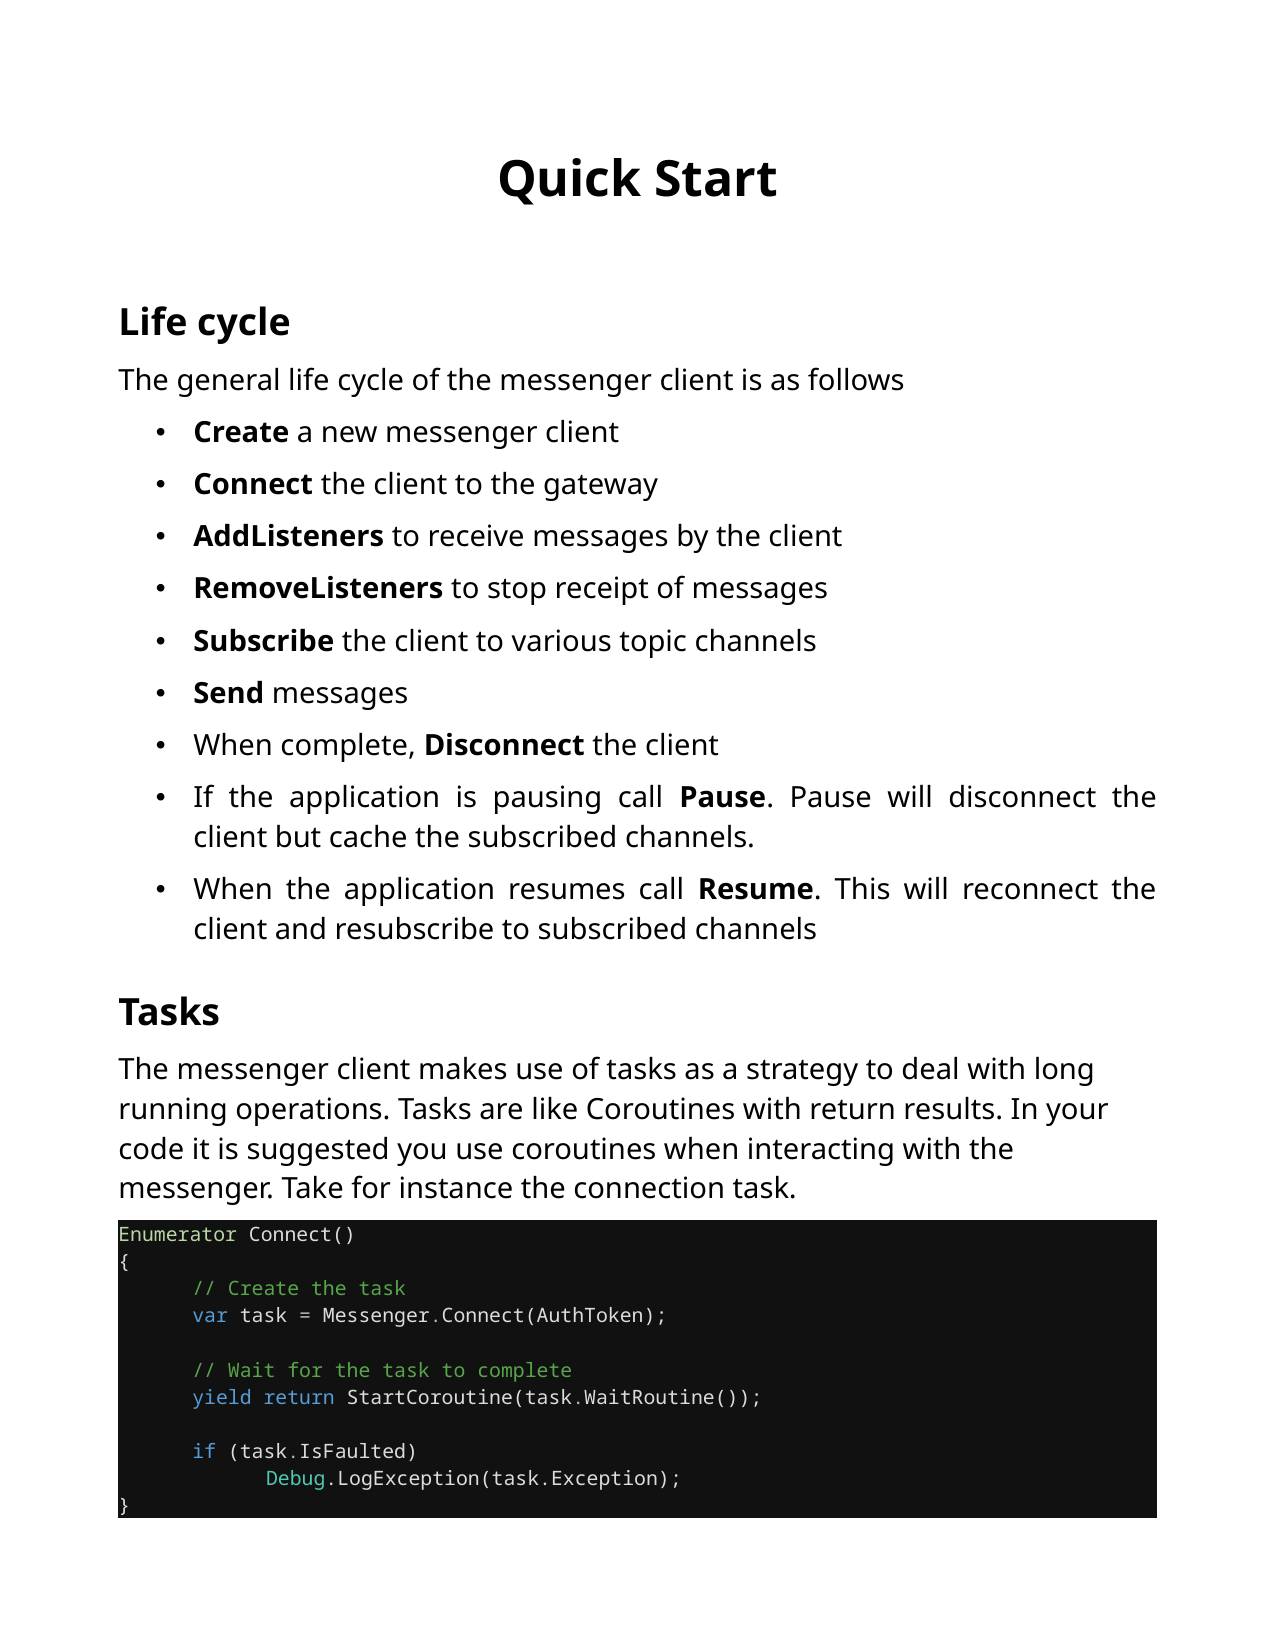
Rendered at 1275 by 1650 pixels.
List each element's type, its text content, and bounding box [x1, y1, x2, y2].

text } [118, 1491, 1157, 1518]
list RemoveListeners to stop receipt of messages [156, 568, 1157, 607]
list Create a new messenger client [156, 411, 1157, 451]
text yield return StartCoroutine(task.WaitRoutine()); [118, 1383, 1157, 1411]
list Send messages [156, 672, 1157, 712]
subtitle Quick Start [118, 143, 1157, 211]
text // Wait for the task to complete [118, 1357, 1157, 1383]
subtitle Life cycle [118, 295, 1157, 346]
text var task = Messenger.Connect(AuthToken); [118, 1301, 1157, 1328]
text The general life cycle of the messenger client is as follows [118, 359, 1157, 398]
list When complete, Disconnect the client [156, 724, 1157, 764]
list If the application is pausing call Pause. Pause will disconnect the client but cache the subscribed channels. [156, 776, 1157, 856]
list When the application resumes call Resume. This will reconnect the client and resubscribe to subscribed channels [156, 868, 1157, 948]
text { [118, 1247, 1157, 1274]
text // Create the task [118, 1274, 1157, 1301]
list Connect the client to the gateway [156, 463, 1157, 503]
text The messenger client makes use of tasks as a strategy to deal with long running operations. Tasks are like Coroutines with return results. In your code it is suggested you use coroutines when interacting with the messenger. Take for instance the connection task. [118, 1049, 1157, 1207]
subtitle Tasks [118, 985, 1157, 1036]
list AddListeners to receive messages by the client [156, 515, 1157, 555]
text if (task.IsFaulted) [118, 1437, 1157, 1464]
list Subscribe the client to various topic channels [156, 620, 1157, 659]
text Enumerator Connect() [118, 1220, 1157, 1247]
text Debug.LogException(task.Exception); [118, 1464, 1157, 1491]
